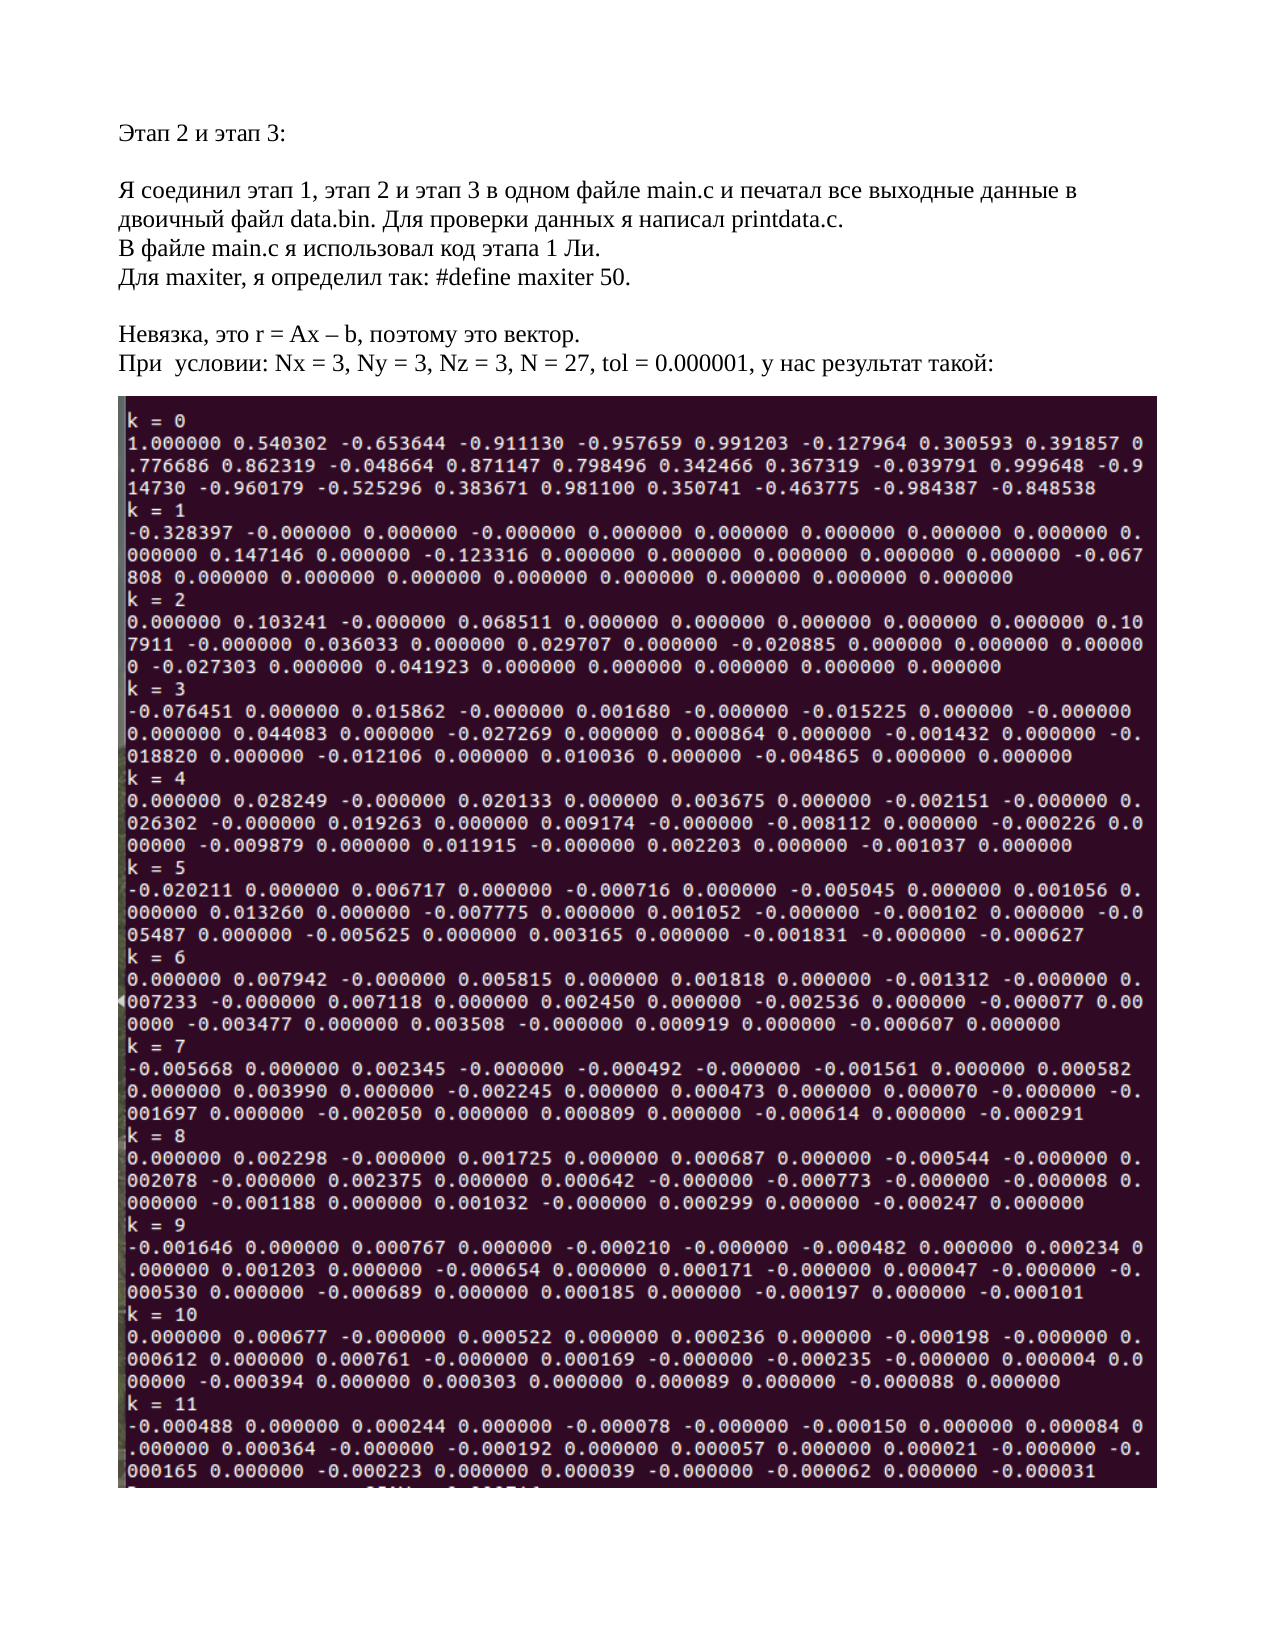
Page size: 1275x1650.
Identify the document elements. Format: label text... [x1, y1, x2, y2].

text Этап 2 и этап 3: [118, 118, 1157, 147]
picture [118, 396, 1157, 1488]
text Я соединил этап 1, этап 2 и этап 3 в одном файле main.c и печатал все выходные данные в двоичный файл data.bin. Для проверки данных я написал printdata.c. [118, 176, 1157, 233]
text Невязка, это r = Ax – b, поэтому это вектор. [118, 319, 1157, 348]
text При условии: Nx = 3, Ny = 3, Nz = 3, N = 27, tol = 0.000001, у нас результат такой: [118, 348, 1157, 377]
text Для maxiter, я определил так: #define maxiter 50. [118, 262, 1157, 291]
text В файле main.c я использовал код этапа 1 Ли. [118, 233, 1157, 262]
